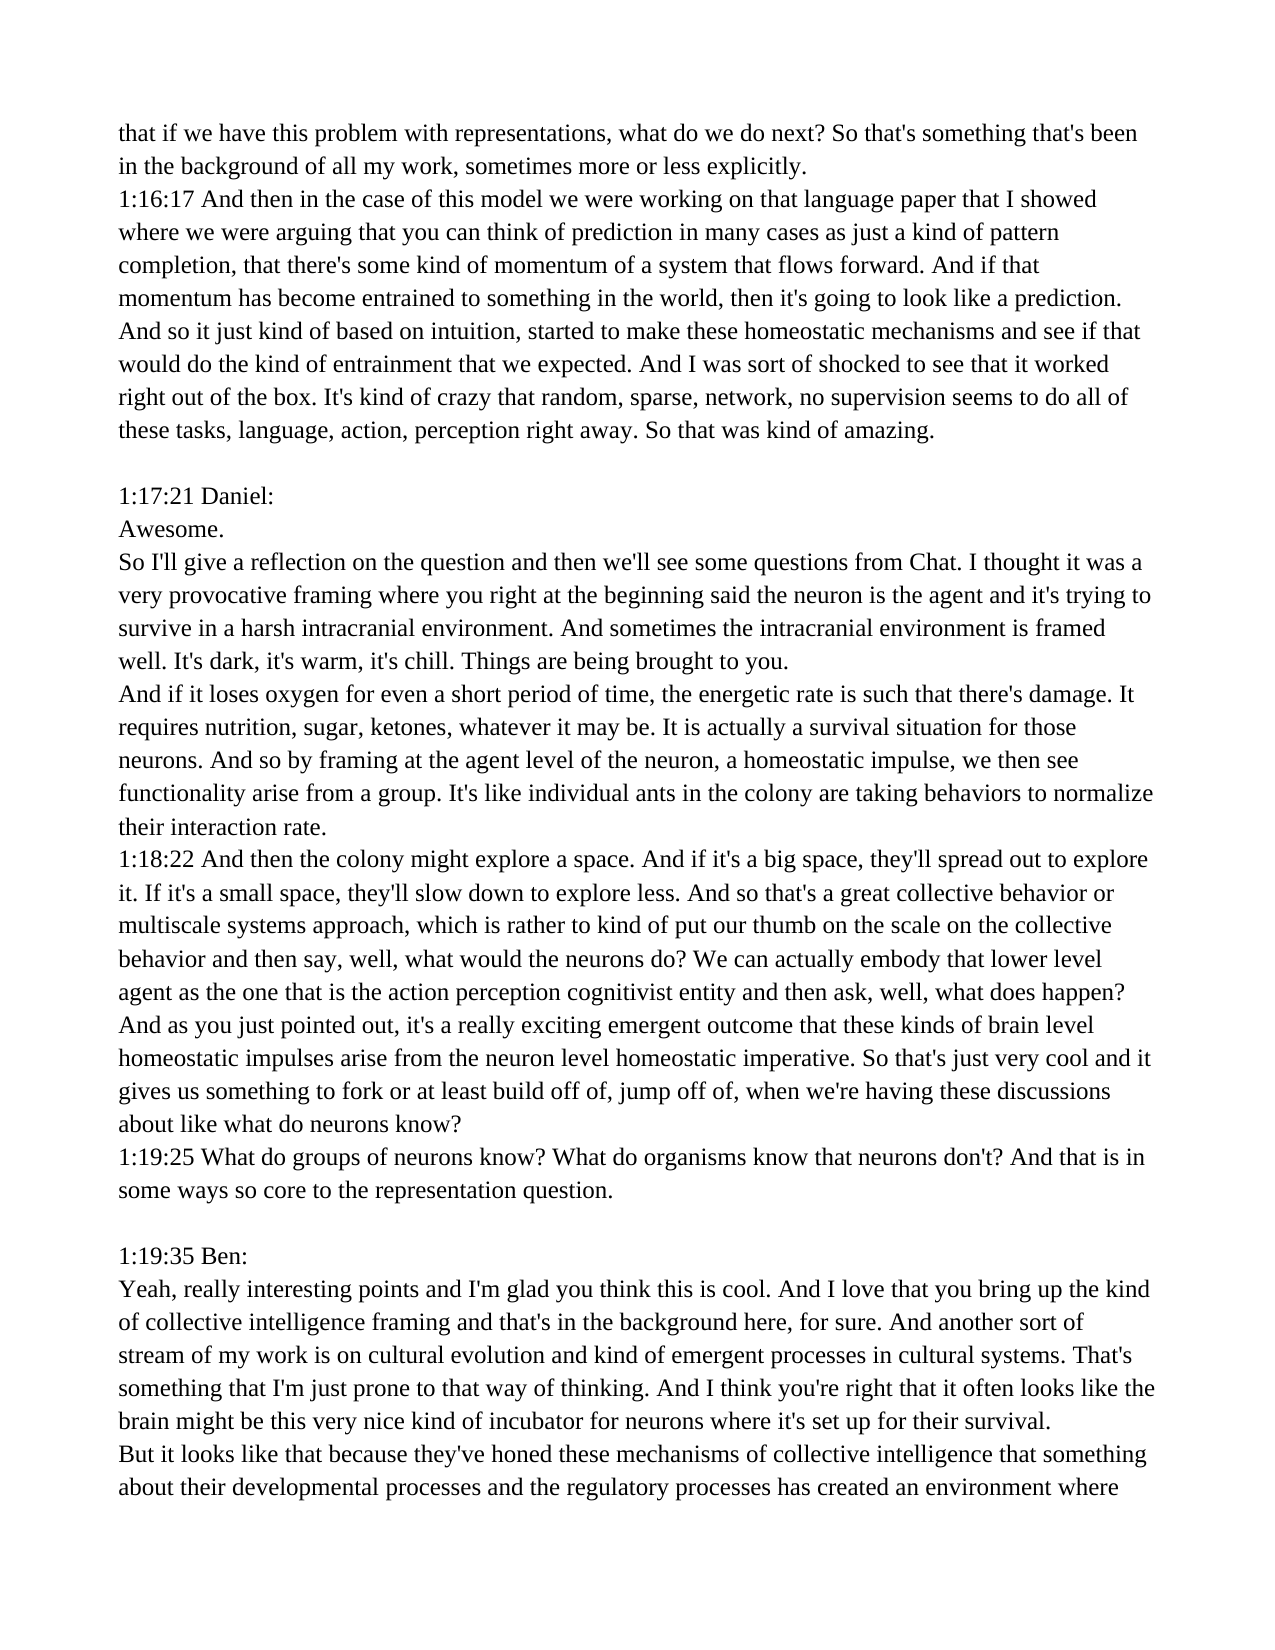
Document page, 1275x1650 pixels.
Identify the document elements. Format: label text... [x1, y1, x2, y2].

text So I'll give a reflection on the question and then we'll see some questions from Chat. I thought it was a very provocative framing where you right at the beginning said the neuron is the agent and it's trying to survive in a harsh intracranial environment. And sometimes the intracranial environment is framed well. It's dark, it's warm, it's chill. Things are being brought to you. [118, 547, 1157, 675]
text And so it just kind of based on intuition, started to make these homeostatic mechanisms and see if that would do the kind of entrainment that we expected. And I was sort of shocked to see that it worked right out of the box. It's kind of crazy that random, sparse, network, no supervision seems to do all of these tasks, language, action, perception right away. So that was kind of amazing. [118, 316, 1157, 444]
text 1:19:25 What do groups of neurons know? What do organisms know that neurons don't? And that is in some ways so core to the representation question. [118, 1142, 1157, 1203]
text that if we have this problem with representations, what do we do next? So that's something that's been in the background of all my work, sometimes more or less explicitly. [118, 118, 1157, 180]
text 1:17:21 Daniel: [118, 481, 1157, 510]
text And if it loses oxygen for even a short period of time, the energetic rate is such that there's damage. It requires nutrition, sugar, ketones, whatever it may be. It is actually a survival situation for those neurons. And so by framing at the agent level of the neuron, a homeostatic impulse, we then see functionality arise from a group. It's like individual ants in the colony are taking behaviors to normalize their interaction rate. [118, 679, 1157, 840]
text 1:16:17 And then in the case of this model we were working on that language paper that I showed where we were arguing that you can think of prediction in many cases as just a kind of pattern completion, that there's some kind of momentum of a system that flows forward. And if that momentum has become entrained to something in the world, then it's going to look like a prediction. [118, 184, 1157, 312]
text Yeah, really interesting points and I'm glad you think this is cool. And I love that you bring up the kind of collective intelligence framing and that's in the background here, for sure. And another sort of stream of my work is on cultural evolution and kind of emergent processes in cultural systems. That's something that I'm just prone to that way of thinking. And I think you're right that it often looks like the brain might be this very nice kind of incubator for neurons where it's set up for their survival. [118, 1274, 1157, 1435]
text 1:18:22 And then the colony might explore a space. And if it's a big space, they'll spread out to explore it. If it's a small space, they'll slow down to explore less. And so that's a great collective behavior or multiscale systems approach, which is rather to kind of put our thumb on the scale on the collective behavior and then say, well, what would the neurons do? We can actually embody that lower level agent as the one that is the action perception cognitivist entity and then ask, well, what does happen? [118, 844, 1157, 1005]
text But it looks like that because they've honed these mechanisms of collective intelligence that something about their developmental processes and the regulatory processes has created an environment where [118, 1439, 1157, 1501]
text And as you just pointed out, it's a really exciting emergent outcome that these kinds of brain level homeostatic impulses arise from the neuron level homeostatic imperative. So that's just very cool and it gives us something to fork or at least build off of, jump off of, when we're having these discussions about like what do neurons know? [118, 1010, 1157, 1137]
text 1:19:35 Ben: [118, 1241, 1157, 1269]
text Awesome. [118, 514, 1157, 543]
